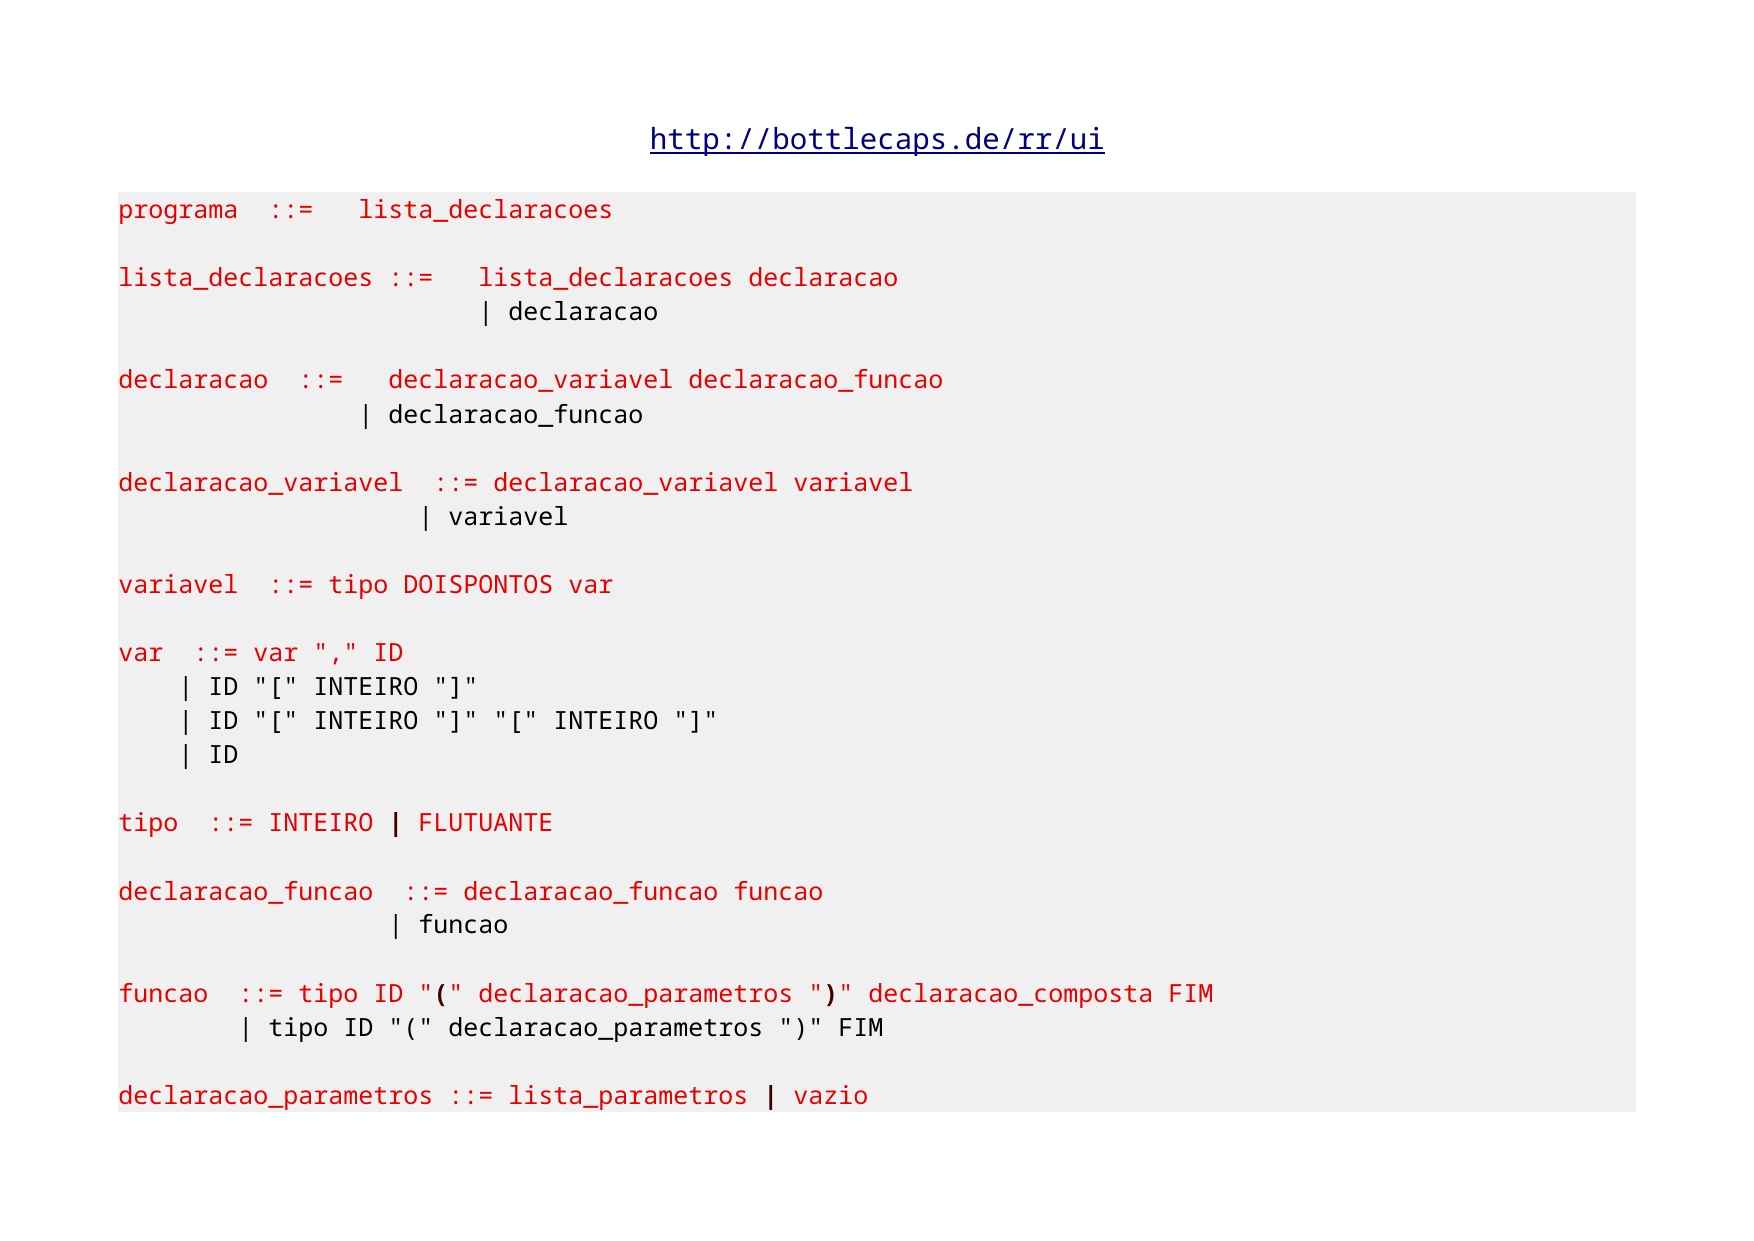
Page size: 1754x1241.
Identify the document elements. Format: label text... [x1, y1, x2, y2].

text | ID "[" INTEIRO "]" "[" INTEIRO "]" [118, 703, 1636, 737]
text | funcao [118, 907, 1636, 941]
text variavel ::= tipo DOISPONTOS var [118, 567, 1636, 601]
text declaracao ::= declaracao_variavel declaracao_funcao [118, 362, 1636, 396]
text tipo ::= INTEIRO | FLUTUANTE [118, 805, 1636, 839]
text declaracao_parametros ::= lista_parametros | vazio [118, 1077, 1636, 1112]
text | declaracao_funcao [118, 396, 1636, 430]
text | tipo ID "(" declaracao_parametros ")" FIM [118, 1009, 1636, 1043]
text lista_declaracoes ::= lista_declaracoes declaracao [118, 260, 1636, 294]
text programa ::= lista_declaracoes [118, 192, 1636, 226]
text | declaracao [118, 294, 1636, 328]
text | ID "[" INTEIRO "]" [118, 669, 1636, 703]
text declaracao_variavel ::= declaracao_variavel variavel [118, 464, 1636, 498]
text funcao ::= tipo ID "(" declaracao_parametros ")" declaracao_composta FIM [118, 975, 1636, 1009]
text http://bottlecaps.de/rr/ui [118, 118, 1636, 158]
text var ::= var "," ID [118, 635, 1636, 669]
text | ID [118, 737, 1636, 771]
text declaracao_funcao ::= declaracao_funcao funcao [118, 873, 1636, 907]
text | variavel [118, 498, 1636, 532]
